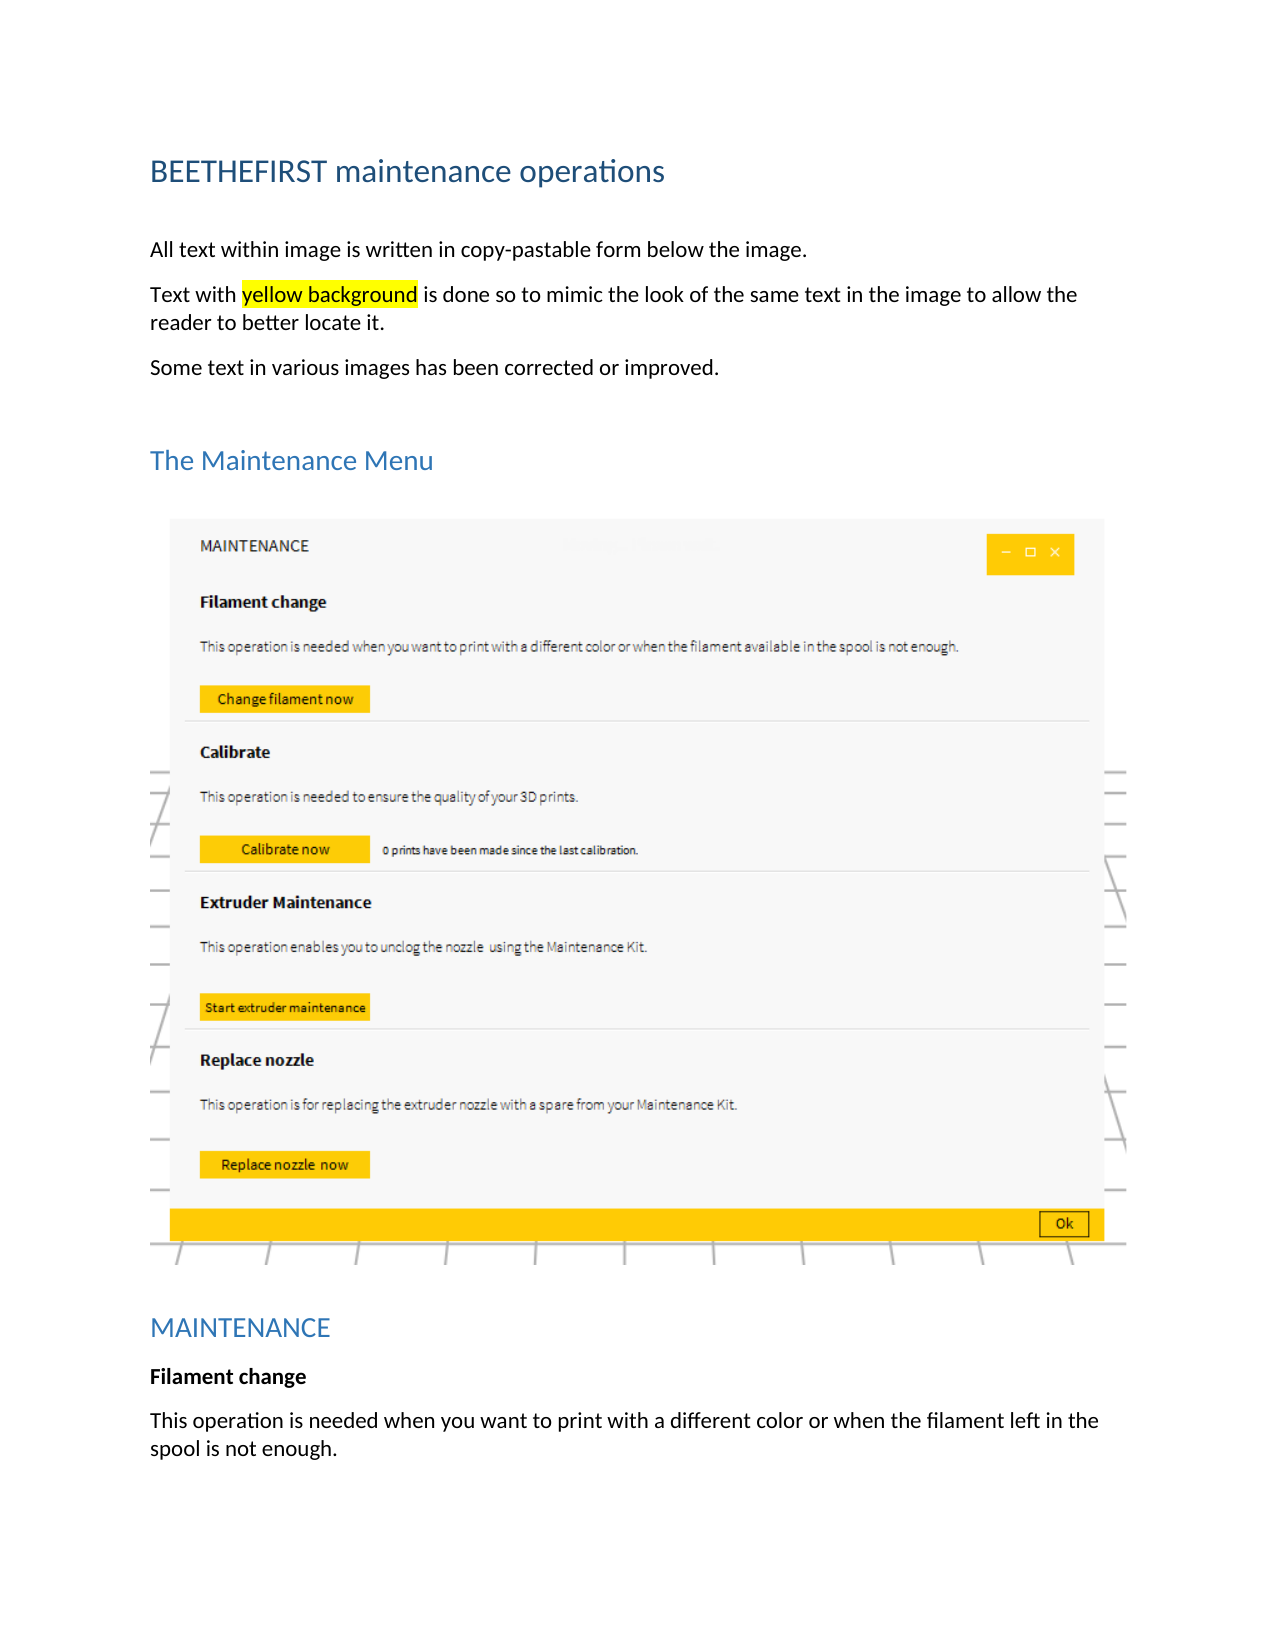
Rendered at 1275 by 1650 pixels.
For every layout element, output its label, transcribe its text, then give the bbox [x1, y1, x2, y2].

text MAINTENANCE [150, 1309, 1125, 1345]
text Filament change [150, 1362, 1125, 1390]
text The Maintenance Menu [150, 442, 1125, 478]
text Some text in various images has been corrected or improved. [150, 353, 1125, 381]
text All text within image is written in copy-pastable form below the image. [150, 235, 1125, 263]
text Text with yellow background is done so to mimic the look of the same text in the image to allow the reader to better locate it. [150, 280, 1125, 336]
text BEETHEFIRST maintenance operations [150, 150, 1125, 191]
text This operation is needed when you want to print with a different color or when the filament left in the spool is not enough. [150, 1406, 1125, 1462]
